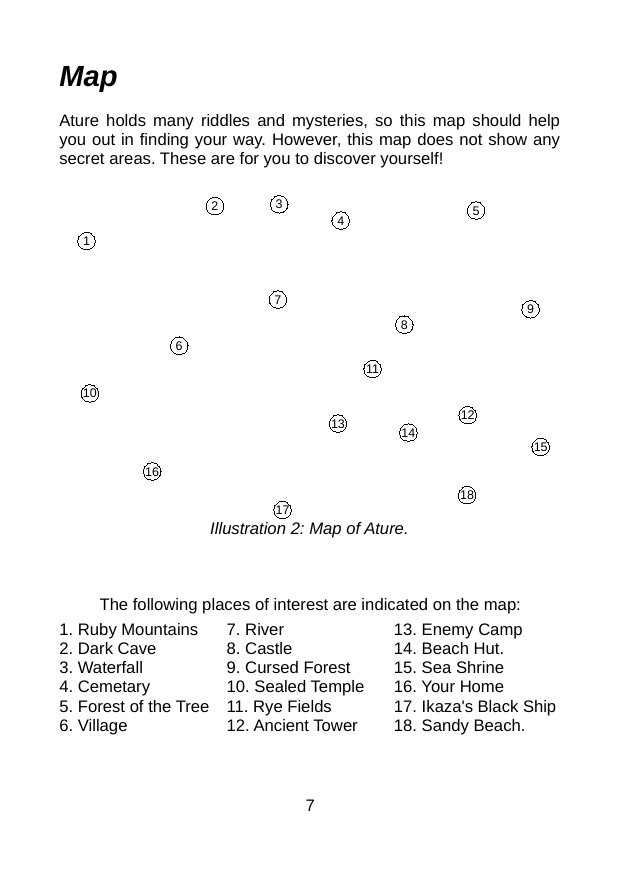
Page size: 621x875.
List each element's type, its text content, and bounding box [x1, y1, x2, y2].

table_cell 3. Waterfall [59, 658, 226, 677]
text Ature holds many riddles and mysteries, so this map should help you out in finding your way. However, this map does not show any secret areas. These are for you to discover yourself! [59, 110, 561, 168]
table_header 13. Enemy Camp [394, 620, 561, 639]
table_cell 4. Cemetary [59, 677, 226, 696]
table_cell 10. Sealed Temple [226, 677, 394, 696]
table_cell 9. Cursed Forest [226, 658, 394, 677]
table_cell 11. Rye Fields [226, 696, 394, 716]
text The following places of interest are indicated on the map: [59, 595, 561, 614]
table_cell 14. Beach Hut. [394, 639, 561, 658]
table_cell 16. Your Home [394, 677, 561, 696]
table_cell 8. Castle [226, 639, 394, 658]
table_cell 5. Forest of the Tree [59, 696, 226, 716]
table_header 7. River [226, 620, 394, 639]
table_cell 6. Village [59, 716, 226, 735]
subtitle Map [59, 59, 561, 93]
table_cell 17. Ikaza's Black Ship [394, 696, 561, 716]
table_cell 12. Ancient Tower [226, 716, 394, 735]
table_cell 15. Sea Shrine [394, 658, 561, 677]
text Illustration 2: Map of Ature. [59, 186, 561, 538]
table_cell 18. Sandy Beach. [394, 716, 561, 735]
table_header 1. Ruby Mountains [59, 620, 226, 639]
table_cell 2. Dark Cave [59, 639, 226, 658]
